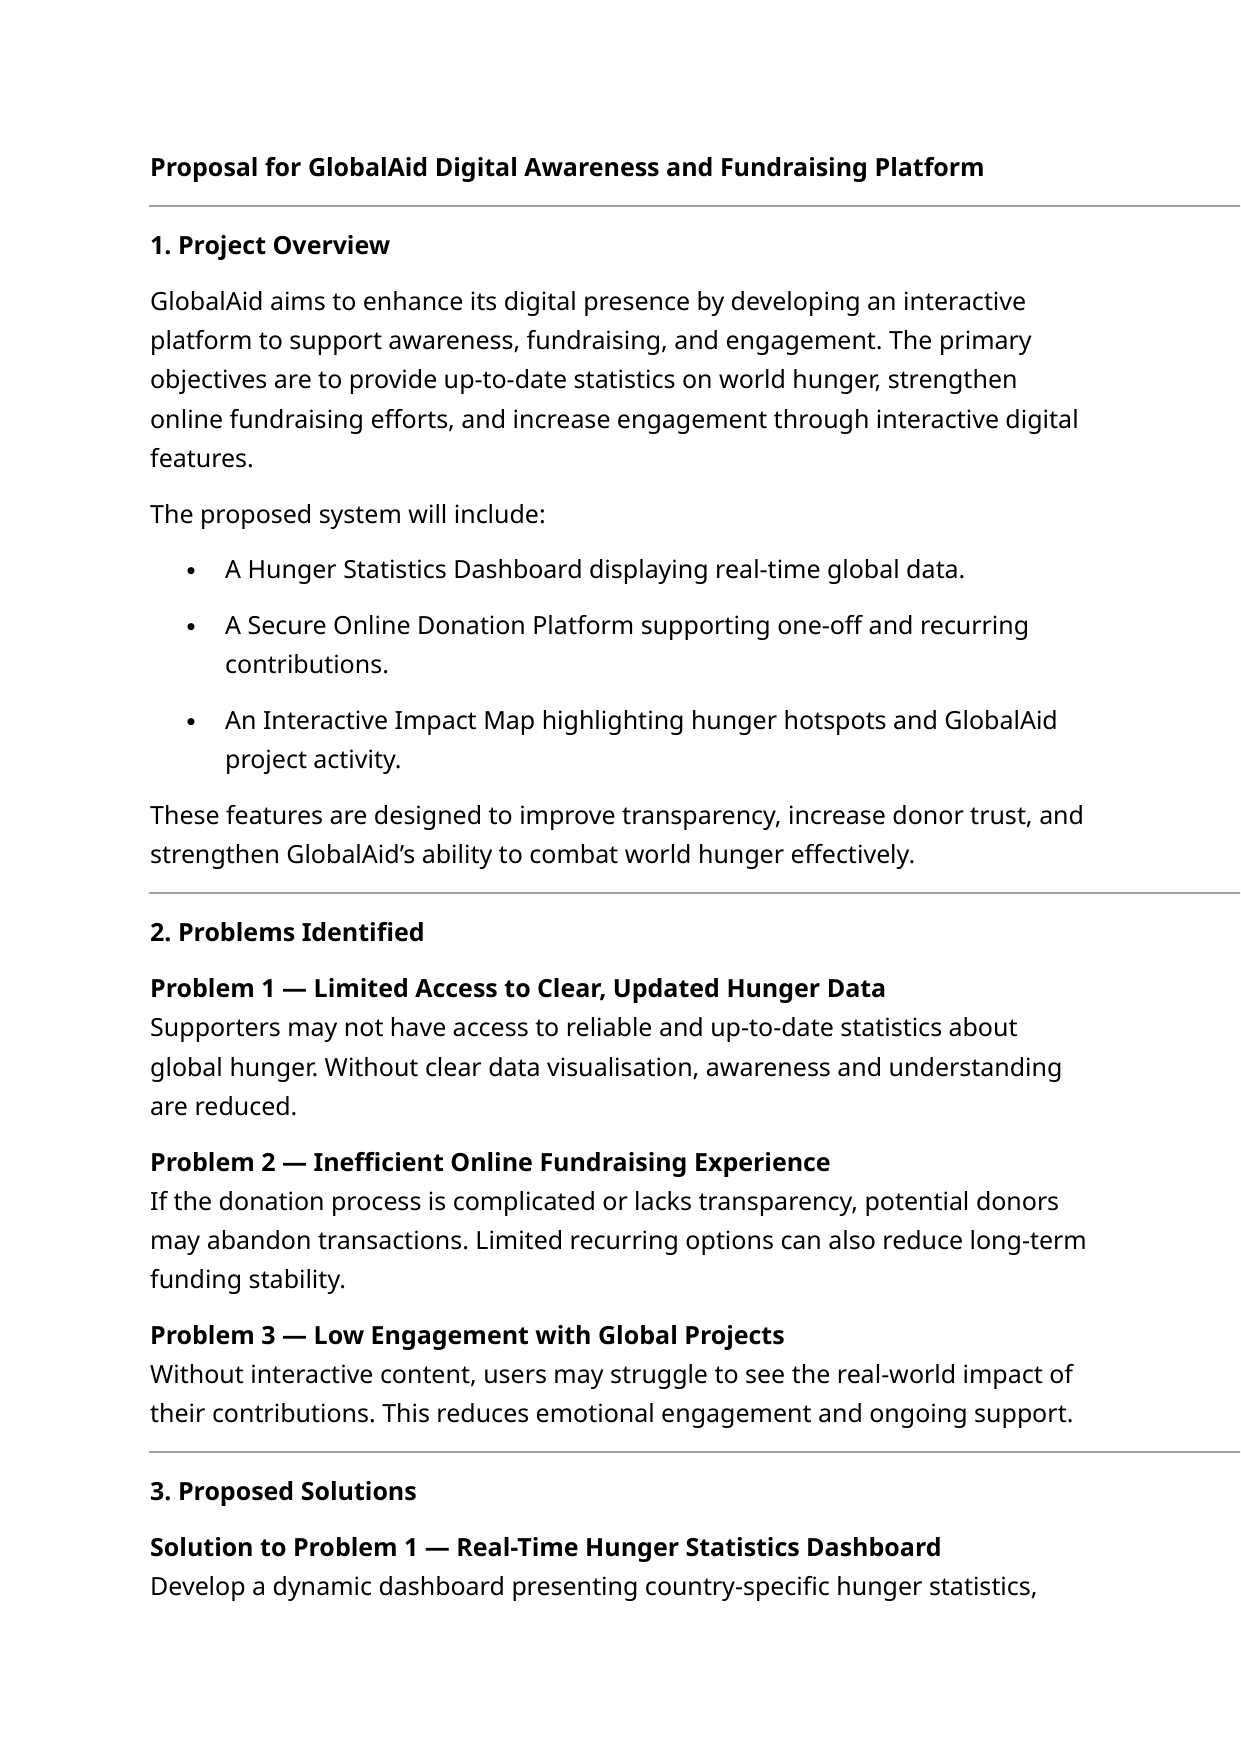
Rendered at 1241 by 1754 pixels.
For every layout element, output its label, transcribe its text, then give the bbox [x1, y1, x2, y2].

text 1. Project Overview [150, 228, 1090, 262]
list A Hunger Statistics Dashboard displaying real-time global data. [187, 552, 1090, 586]
text GlobalAid aims to enhance its digital presence by developing an interactive platform to support awareness, fundraising, and engagement. The primary objectives are to provide up-to-date statistics on world hunger, strengthen online fundraising efforts, and increase engagement through interactive digital features. [150, 284, 1090, 474]
text These features are designed to improve transparency, increase donor trust, and strengthen GlobalAid’s ability to combat world hunger effectively. [150, 798, 1090, 871]
text 3. Proposed Solutions [150, 1474, 1090, 1508]
list A Secure Online Donation Platform supporting one-off and recurring contributions. [187, 608, 1090, 681]
text Problem 2 — Inefficient Online Fundraising Experience If the donation process is complicated or lacks transparency, potential donors may abandon transactions. Limited recurring options can also reduce long-term funding stability. [150, 1144, 1090, 1296]
text Proposal for GlobalAid Digital Awareness and Fundraising Platform [150, 150, 1090, 184]
text Problem 1 — Limited Access to Clear, Updated Hunger Data Supporters may not have access to reliable and up-to-date statistics about global hunger. Without clear data visualisation, awareness and understanding are reduced. [150, 971, 1090, 1122]
list An Interactive Impact Map highlighting hunger hotspots and GlobalAid project activity. [187, 703, 1090, 776]
text Solution to Problem 1 — Real-Time Hunger Statistics Dashboard Develop a dynamic dashboard presenting country-specific hunger statistics, [150, 1529, 1090, 1603]
text Problem 3 — Low Engagement with Global Projects Without interactive content, users may struggle to see the real-world impact of their contributions. This reduces emotional engagement and ongoing support. [150, 1317, 1090, 1430]
text The proposed system will include: [150, 496, 1090, 530]
text 2. Problems Identified [150, 915, 1090, 949]
